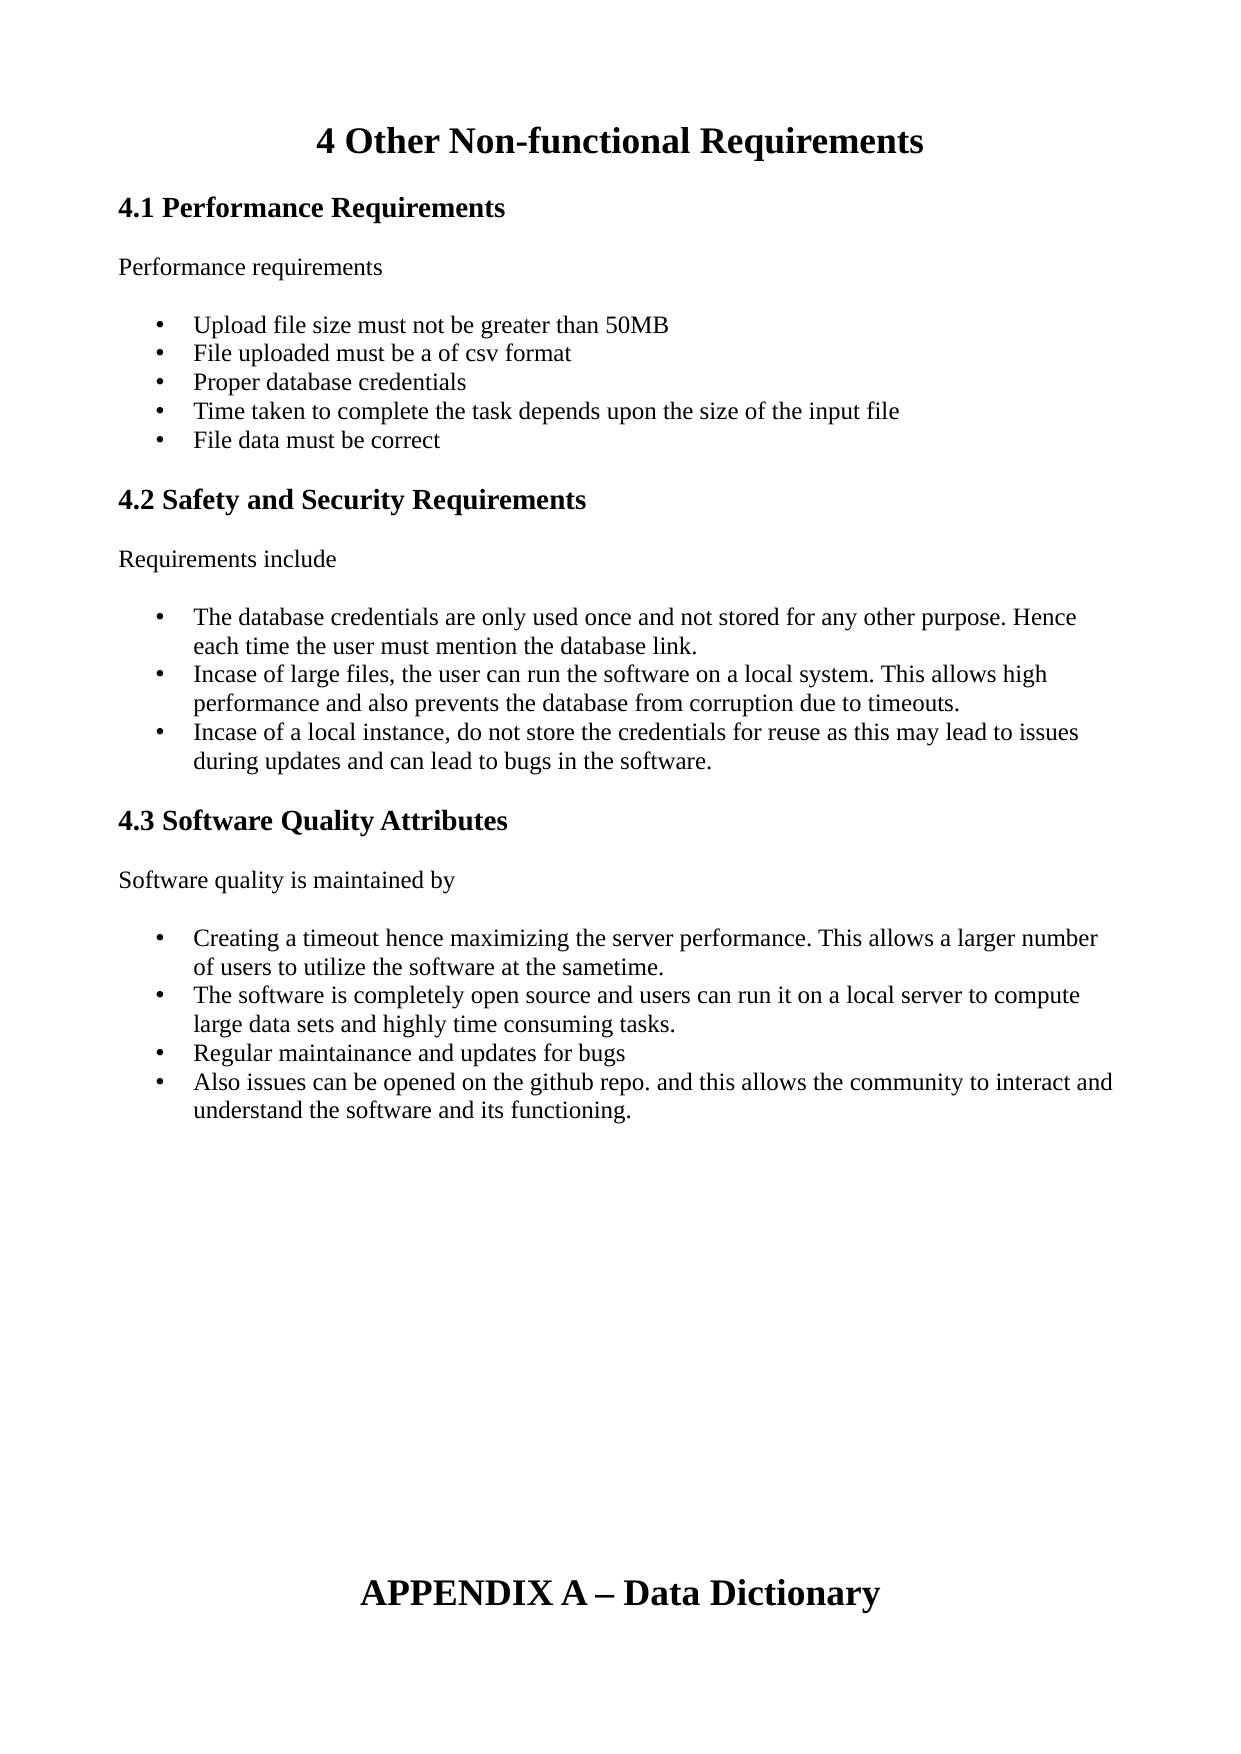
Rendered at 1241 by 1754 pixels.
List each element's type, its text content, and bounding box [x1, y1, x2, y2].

list Creating a timeout hence maximizing the server performance. This allows a larger number of users to utilize the software at the sametime. [156, 923, 1122, 981]
list Proper database credentials [156, 367, 1122, 396]
list Time taken to complete the task depends upon the size of the input file [156, 396, 1122, 425]
list The software is completely open source and users can run it on a local server to compute large data sets and highly time consuming tasks. [156, 981, 1122, 1038]
list The database credentials are only used once and not stored for any other purpose. Hence each time the user must mention the database link. [156, 602, 1122, 659]
text APPENDIX A – Data Dictionary [118, 1570, 1122, 1613]
list Also issues can be opened on the github repo. and this allows the community to interact and understand the software and its functioning. [156, 1067, 1122, 1124]
text 4.3 Software Quality Attributes [118, 803, 1122, 837]
list Upload file size must not be greater than 50MB [156, 310, 1122, 338]
list Incase of large files, the user can run the software on a local system. This allows high performance and also prevents the database from corruption due to timeouts. [156, 659, 1122, 717]
list File data must be correct [156, 425, 1122, 453]
text Software quality is maintained by [118, 866, 1122, 894]
list Regular maintainance and updates for bugs [156, 1038, 1122, 1067]
text 4.2 Safety and Security Requirements [118, 482, 1122, 516]
text Requirements include [118, 544, 1122, 573]
text 4.1 Performance Requirements [118, 190, 1122, 223]
text Performance requirements [118, 252, 1122, 281]
list Incase of a local instance, do not store the credentials for reuse as this may lead to issues during updates and can lead to bugs in the software. [156, 717, 1122, 774]
list File uploaded must be a of csv format [156, 338, 1122, 367]
text 4 Other Non-functional Requirements [118, 118, 1122, 161]
